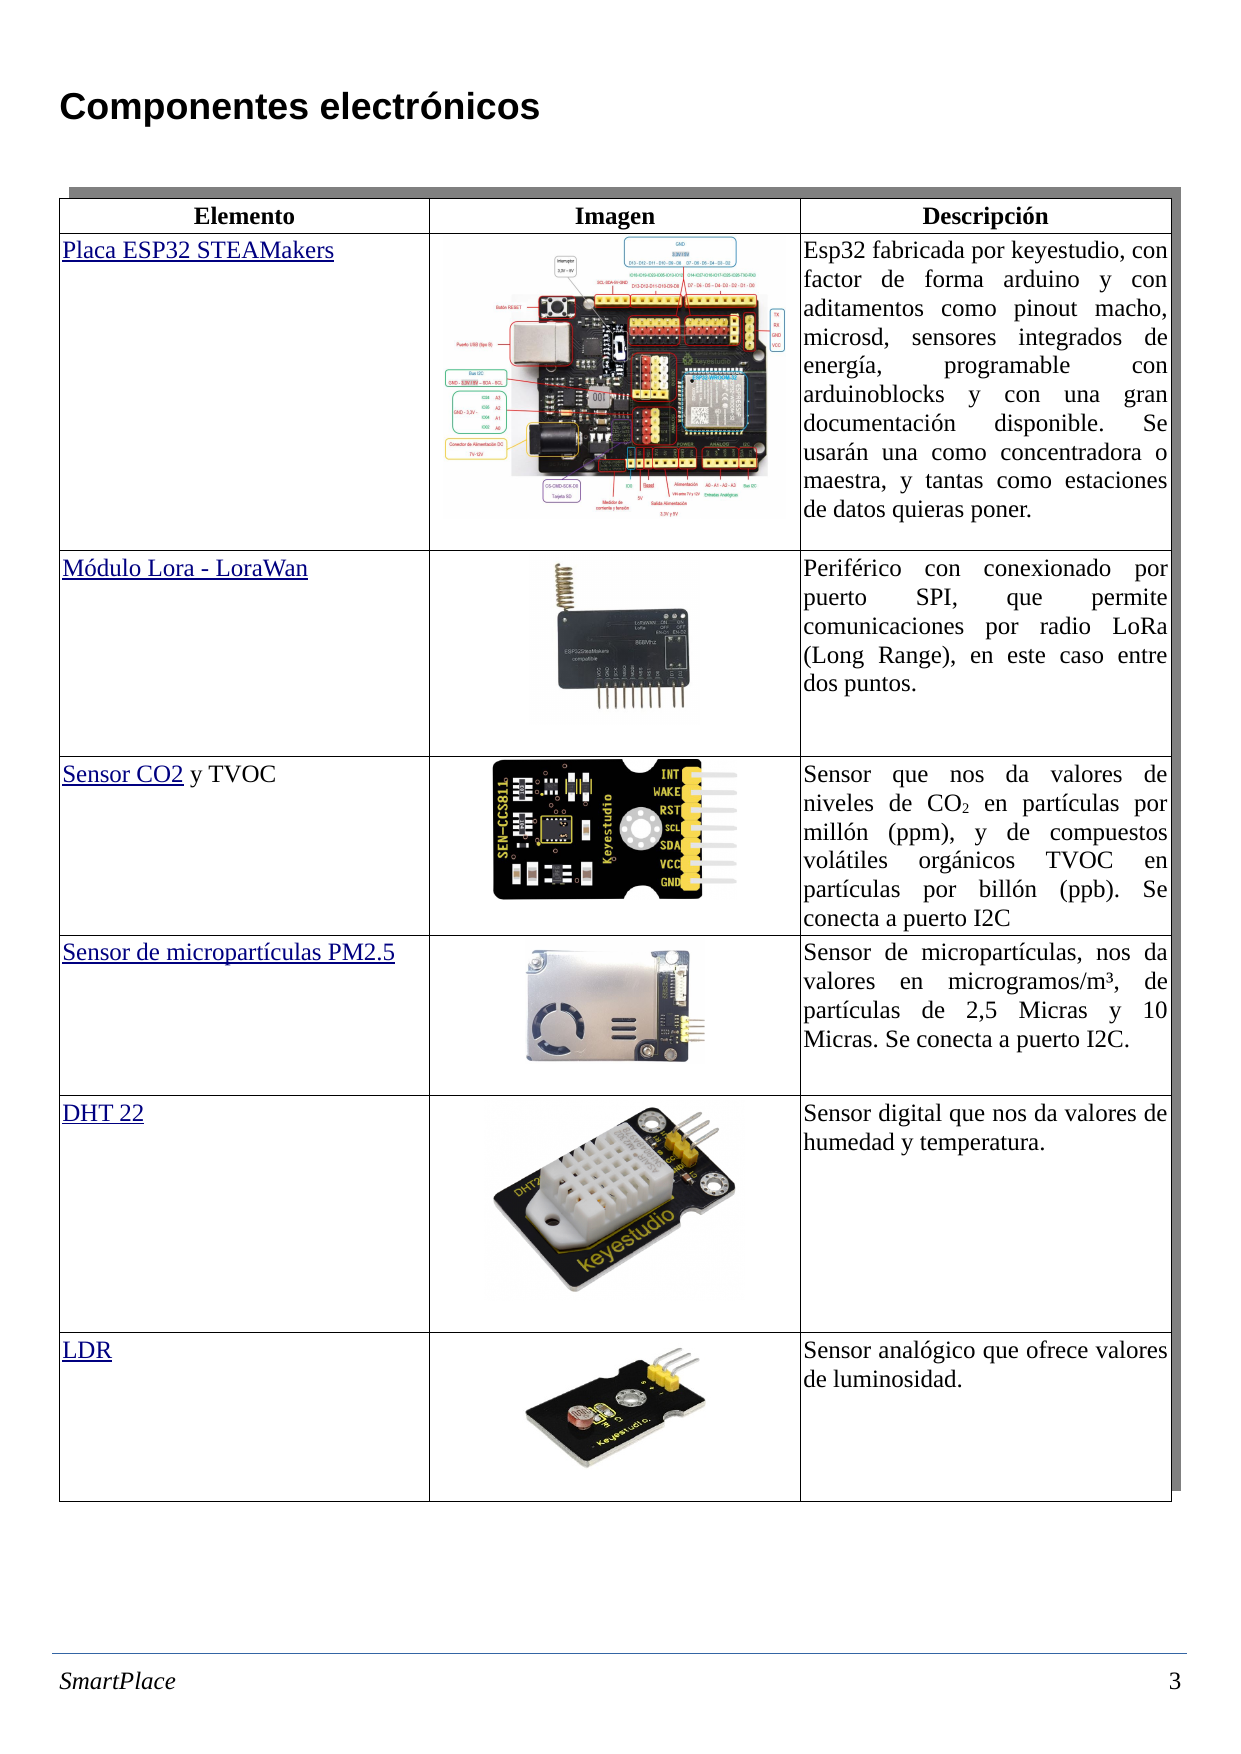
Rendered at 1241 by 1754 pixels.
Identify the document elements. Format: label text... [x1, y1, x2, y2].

table_cell DHT 22 [60, 1096, 429, 1332]
table_cell Sensor analógico que ofrece valores de luminosidad. [801, 1333, 1171, 1501]
picture [484, 1098, 746, 1301]
picture [525, 937, 705, 1064]
table_cell [430, 1096, 800, 1332]
table_header Descripción [801, 199, 1171, 232]
table_cell Sensor de micropartículas PM2.5 [60, 936, 429, 1095]
subtitle Componentes electrónicos [59, 84, 1181, 127]
picture [443, 235, 787, 519]
table_cell Sensor CO2 y TVOC [60, 757, 429, 934]
picture [492, 759, 738, 900]
table_cell [430, 936, 800, 1095]
picture [514, 1335, 716, 1470]
table_cell [430, 757, 800, 934]
table_cell Sensor digital que nos da valores de humedad y temperatura. [801, 1096, 1171, 1332]
table_cell Sensor que nos da valores de niveles de CO2 en partículas por millón (ppm), y de compuestos volátiles orgánicos TVOC en partículas por billón (ppb). Se conecta a puerto I2C [801, 757, 1171, 934]
table_cell Periférico con conexionado por puerto SPI, que permite comunicaciones por radio LoRa (Long Range), en este caso entre dos puntos. [801, 551, 1171, 756]
table_cell [430, 1333, 800, 1501]
table_header Elemento [60, 199, 429, 232]
table_header Imagen [430, 199, 800, 232]
table_cell Placa ESP32 STEAMakers [60, 234, 429, 550]
table_cell Sensor de micropartículas, nos da valores en microgramos/m³, de partículas de 2,5 Micras y 10 Micras. Se conecta a puerto I2C. [801, 936, 1171, 1095]
table_cell [430, 551, 800, 756]
table_cell [430, 234, 800, 550]
table_cell LDR [60, 1333, 429, 1501]
table_cell Esp32 fabricada por keyestudio, con factor de forma arduino y con aditamentos como pinout macho, microsd, sensores integrados de energía, programable con arduinoblocks y con una gran documentación disponible. Se usarán una como concentradora o maestra, y tantas como estaciones de datos quieras poner. [801, 234, 1171, 550]
picture [529, 553, 701, 725]
table_cell Módulo Lora - LoraWan [60, 551, 429, 756]
